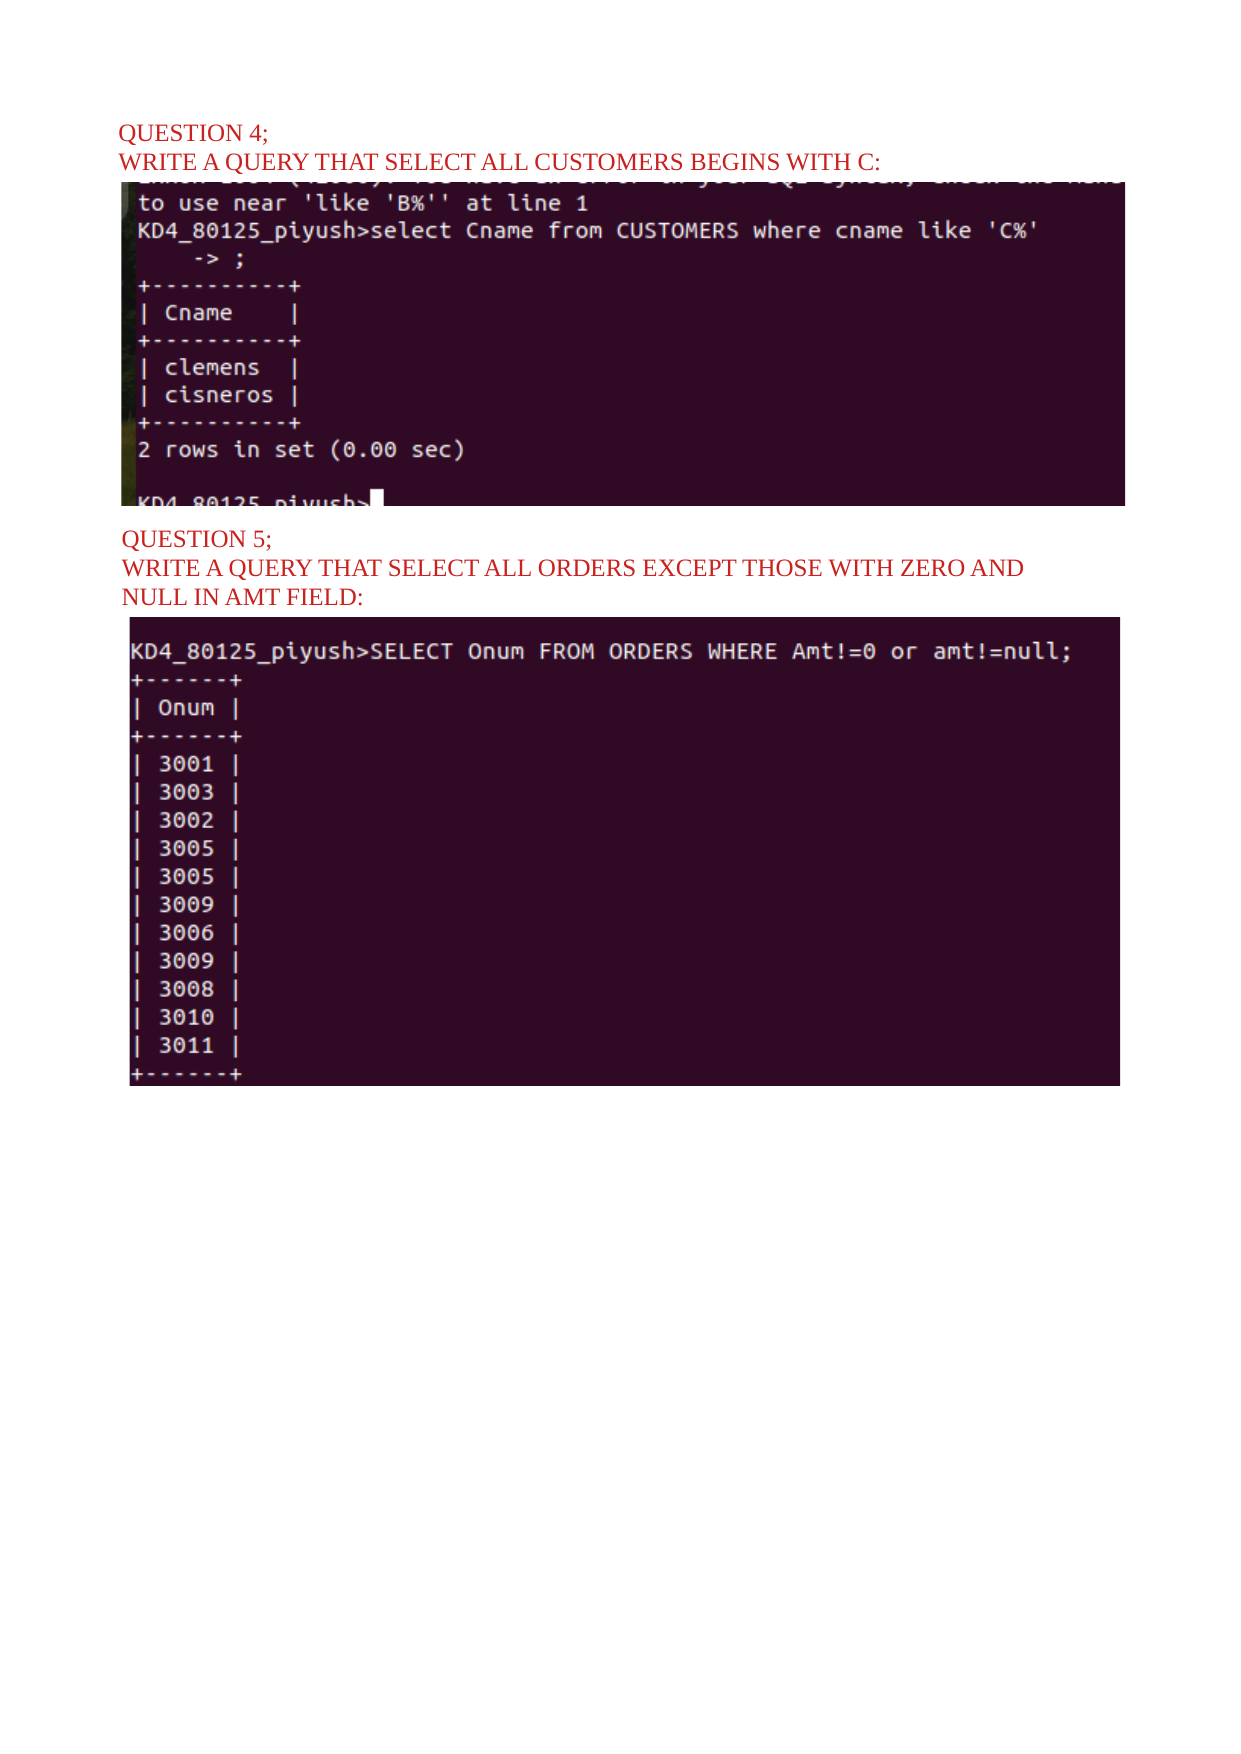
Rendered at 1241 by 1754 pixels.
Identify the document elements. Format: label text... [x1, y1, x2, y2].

picture [129, 617, 1121, 1086]
picture [121, 182, 1126, 506]
text QUESTION 4; [118, 118, 1122, 147]
text WRITE A QUERY THAT SELECT ALL CUSTOMERS BEGINS WITH C: [118, 147, 1122, 176]
